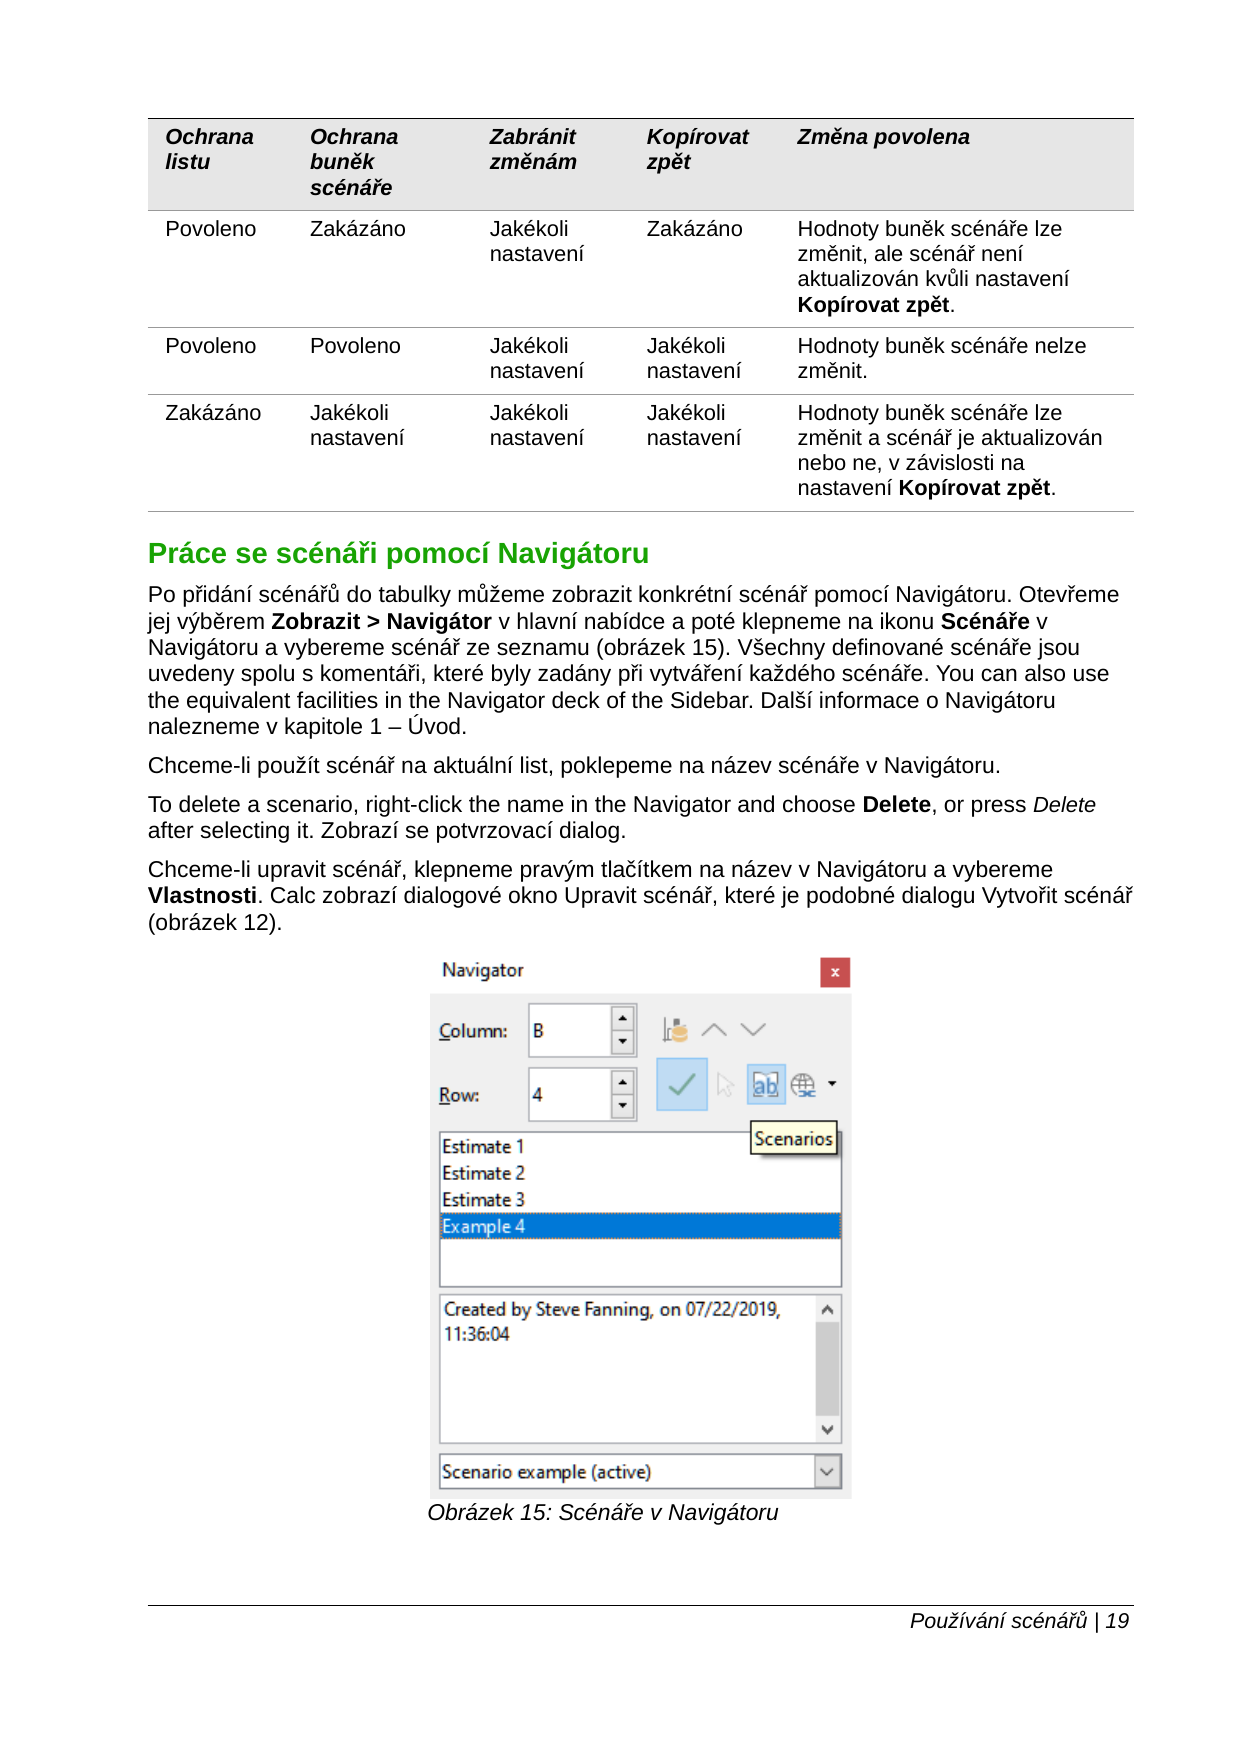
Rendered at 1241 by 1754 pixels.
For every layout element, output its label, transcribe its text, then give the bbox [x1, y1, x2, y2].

table_cell Hodnoty buněk scénáře nelze změnit. [780, 328, 1134, 394]
picture [430, 947, 852, 1499]
table_cell Povoleno [292, 328, 472, 394]
table_cell Hodnoty buněk scénáře lze změnit a scénář je aktualizován nebo ne, v závislosti na nastavení Kopírovat zpět. [780, 395, 1134, 511]
table_header Kopírovat zpět [629, 119, 780, 210]
table_header Zabránit změnám [472, 119, 629, 210]
table_cell Jakékoli nastavení [629, 328, 780, 394]
table_cell Povoleno [148, 328, 292, 394]
table_cell Zakázáno [629, 211, 780, 327]
subtitle Práce se scénáři pomocí Navigátoru [148, 536, 1134, 569]
table_cell Hodnoty buněk scénáře lze změnit, ale scénář není aktualizován kvůli nastavení Kopírovat zpět. [780, 211, 1134, 327]
text Obrázek 15: Scénáře v Navigátoru [427, 947, 855, 1525]
table_cell Jakékoli nastavení [629, 395, 780, 511]
text Po přidání scénářů do tabulky můžeme zobrazit konkrétní scénář pomocí Navigátoru. Otevřeme jej výběrem Zobrazit > Navigátor v hlavní nabídce a poté klepneme na ikonu Scénáře v Navigátoru a vybereme scénář ze seznamu (obrázek 15). Všechny definované scénáře jsou uvedeny spolu s komentáři, které byly zadány při vytváření každého scénáře. You can also use the equivalent facilities in the Navigator deck of the Sidebar. Další informace o Navigátoru nalezneme v kapitole 1 – Úvod. [148, 581, 1134, 739]
text To delete a scenario, right-click the name in the Navigator and choose Delete, or press Delete after selecting it. Zobrazí se potvrzovací dialog. [148, 791, 1134, 843]
table_cell Zakázáno [148, 395, 292, 511]
table_header Ochrana buněk scénáře [292, 119, 472, 210]
table_cell Jakékoli nastavení [472, 395, 629, 511]
table_cell Jakékoli nastavení [472, 211, 629, 327]
table_cell Zakázáno [292, 211, 472, 327]
text Chceme-li použít scénář na aktuální list, poklepeme na název scénáře v Navigátoru. [148, 752, 1134, 778]
table_cell Povoleno [148, 211, 292, 327]
text Chceme-li upravit scénář, klepneme pravým tlačítkem na název v Navigátoru a vybereme Vlastnosti. Calc zobrazí dialogové okno Upravit scénář, které je podobné dialogu Vytvořit scénář (obrázek 12). [148, 856, 1134, 935]
table_header Změna povolena [780, 119, 1134, 210]
table_header Ochrana listu [148, 119, 292, 210]
table_cell Jakékoli nastavení [472, 328, 629, 394]
table_cell Jakékoli nastavení [292, 395, 472, 511]
